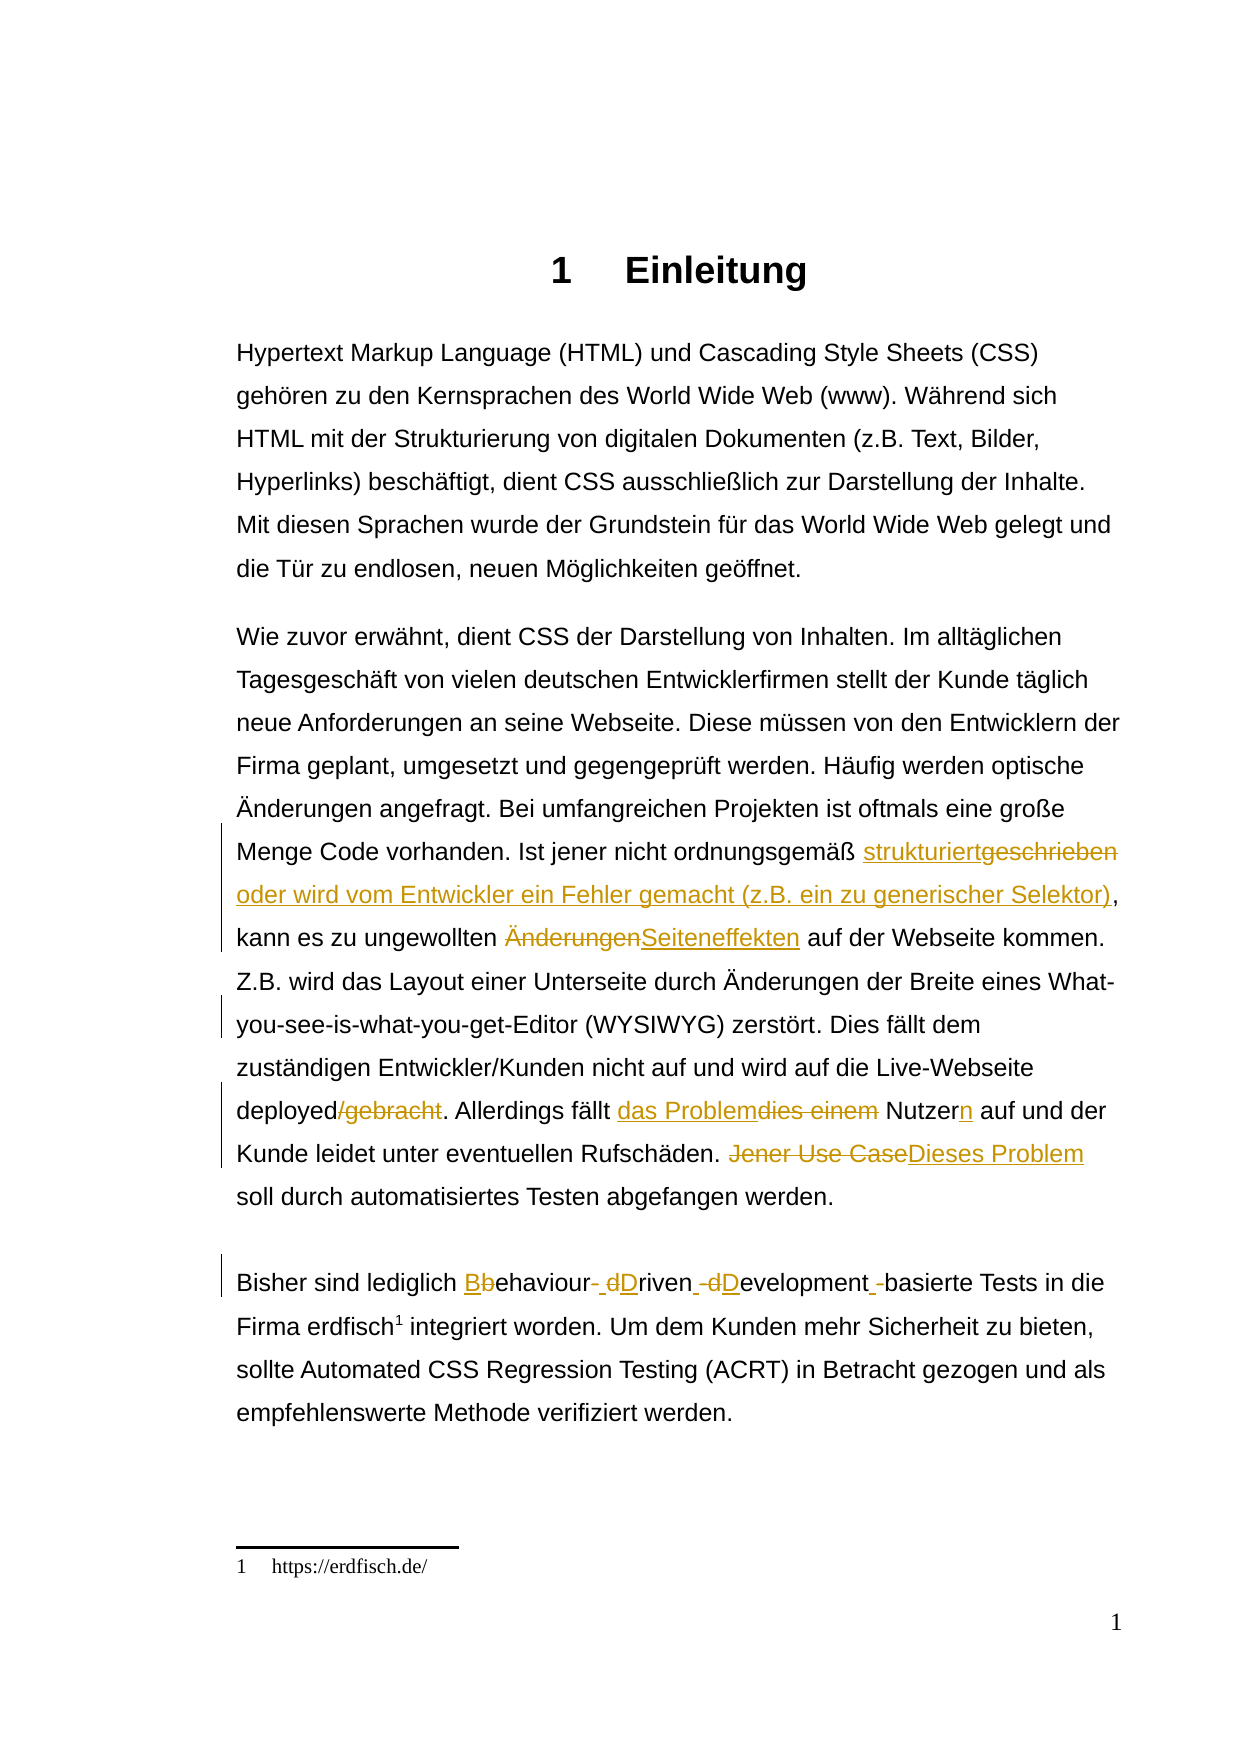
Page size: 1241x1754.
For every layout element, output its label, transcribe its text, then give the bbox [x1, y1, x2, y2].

text Wie zuvor erwähnt, dient CSS der Darstellung von Inhalten. Im alltäglichen Tagesgeschäft von vielen deutschen Entwicklerfirmen stellt der Kunde täglich neue Anforderungen an seine Webseite. Diese müssen von den Entwicklern der Firma geplant, umgesetzt und gegengeprüft werden. Häufig werden optische Änderungen angefragt. Bei umfangreichen Projekten ist oftmals eine große Menge Code vorhanden. Ist jener nicht ordnungsgemäß strukturiert oder wird vom Entwickler ein Fehler gemacht (z.B. ein zu generischer Selektor), kann es zu ungewollten Seiteneffekten auf der Webseite kommen. Z.B. wird das Layout einer Unterseite durch Änderungen der Breite eines What-you-see-is-what-you-get-Editor (WYSIWYG) zerstört. Dies fällt dem zuständigen Entwickler/Kunden nicht auf und wird auf die Live-Webseite deployed. Allerdings fällt das Problem Nutzern auf und der Kunde leidet unter eventuellen Rufschäden. Dieses Problem soll durch automatisiertes Testen abgefangen werden. Bisher sind lediglich Behaviour Driven Development basierte Tests in die Firma erdfisch integriert worden. Um dem Kunden mehr Sicherheit zu bieten, sollte Automated CSS Regression Testing (ACRT) in Betracht gezogen und als empfehlenswerte Methode verifiziert werden. [236, 622, 1122, 1427]
text https://erdfisch.de/ [236, 1553, 1122, 1578]
text Hypertext Markup Language (HTML) und Cascading Style Sheets (CSS) gehören zu den Kernsprachen des World Wide Web (www). Während sich HTML mit der Strukturierung von digitalen Dokumenten (z.B. Text, Bilder, Hyperlinks) beschäftigt, dient CSS ausschließlich zur Darstellung der Inhalte. Mit diesen Sprachen wurde der Grundstein für das World Wide Web gelegt und die Tür zu endlosen, neuen Möglichkeiten geöffnet. [236, 338, 1122, 582]
subtitle Einleitung [236, 248, 1122, 291]
